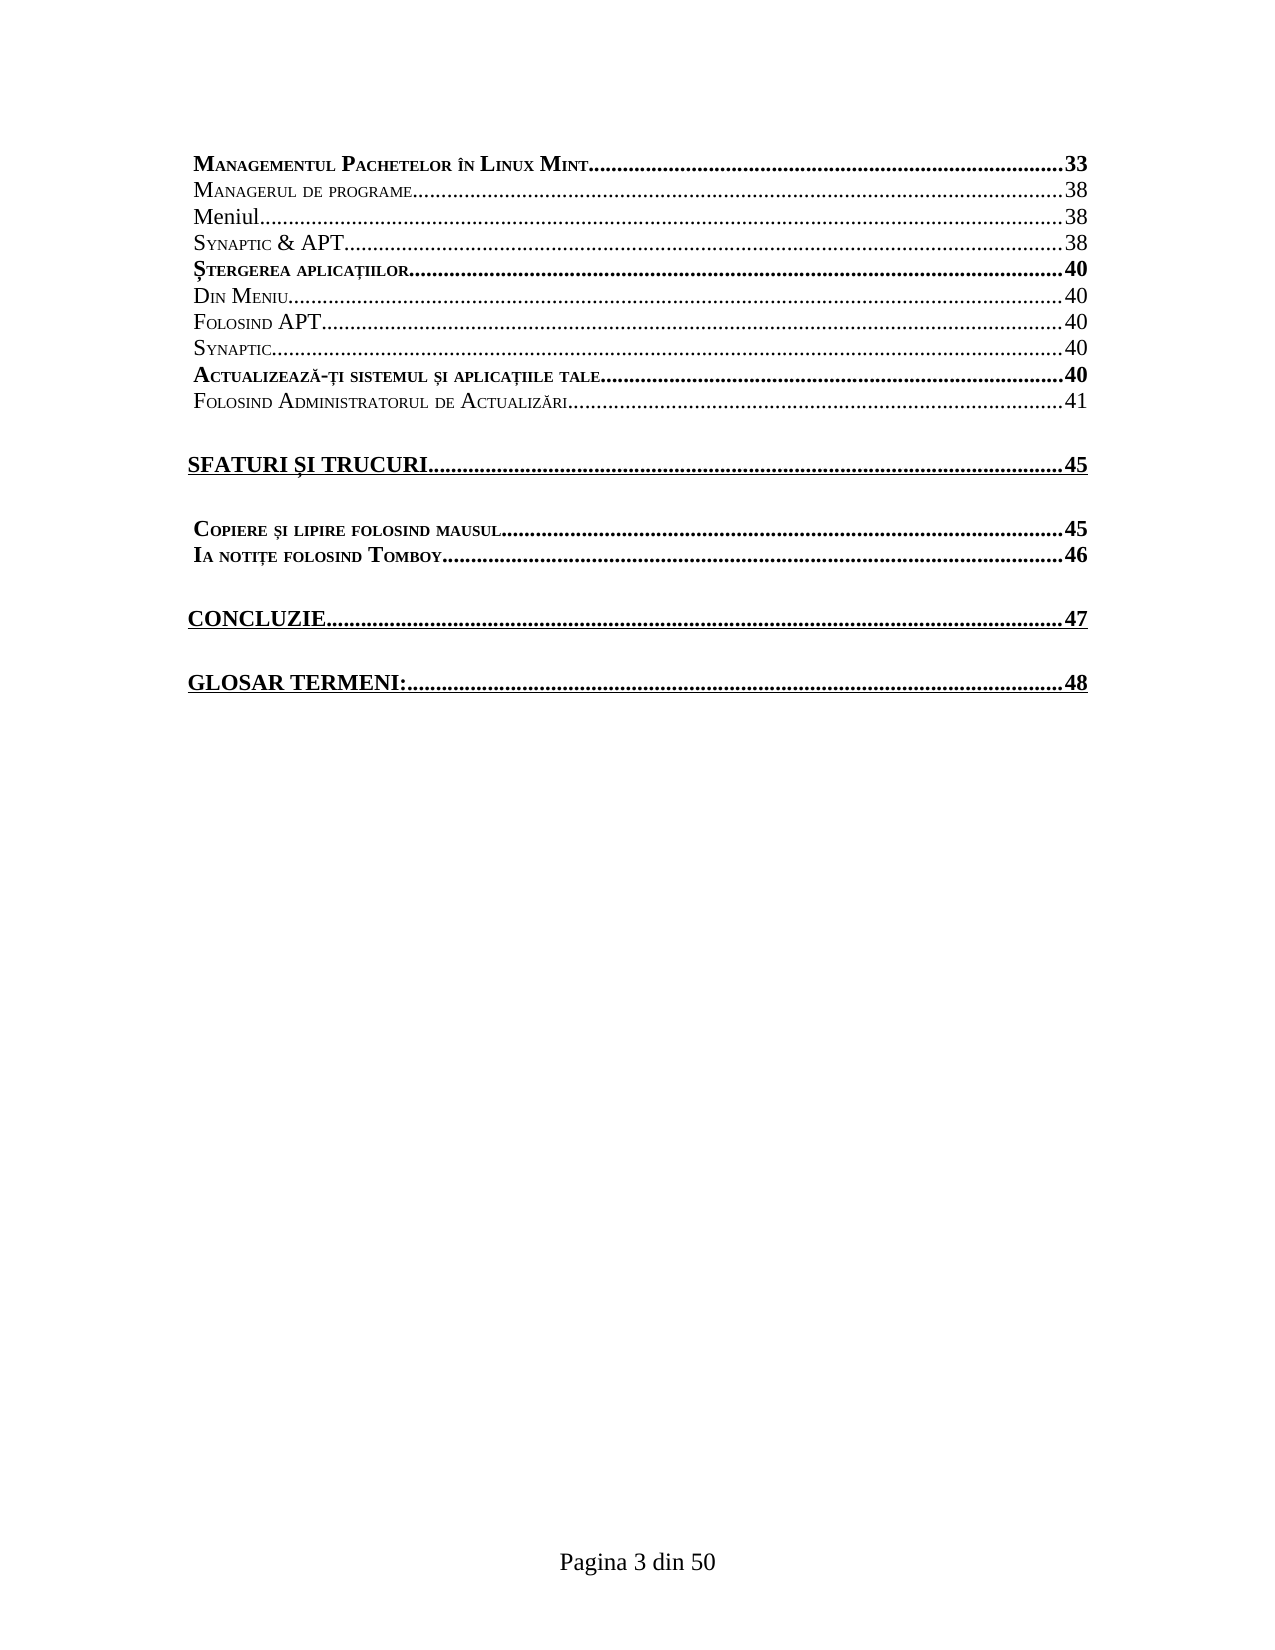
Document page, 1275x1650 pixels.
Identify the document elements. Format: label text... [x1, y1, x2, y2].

text Din Meniu 40 [187, 282, 1087, 308]
text Concluzie 47 [187, 605, 1087, 628]
text Actualizează-ți sistemul și aplicațiile tale 40 [187, 361, 1087, 387]
text Meniul 38 [187, 203, 1087, 229]
text Managerul de programe 38 [187, 176, 1087, 203]
text Sfaturi și Trucuri 45 [187, 451, 1087, 474]
text Copiere și lipire folosind mausul 45 [187, 515, 1087, 541]
text Synaptic 40 [187, 334, 1087, 361]
text Glosar termeni: 48 [187, 669, 1087, 692]
text Folosind APT 40 [187, 308, 1087, 334]
text Ștergerea aplicațiilor 40 [187, 255, 1087, 282]
text Folosind Administratorul de Actualizări 41 [187, 387, 1087, 413]
text Ia notițe folosind Tomboy 46 [187, 541, 1087, 568]
text Synaptic & APT 38 [187, 229, 1087, 255]
text Managementul Pachetelor în Linux Mint 33 [187, 150, 1087, 176]
